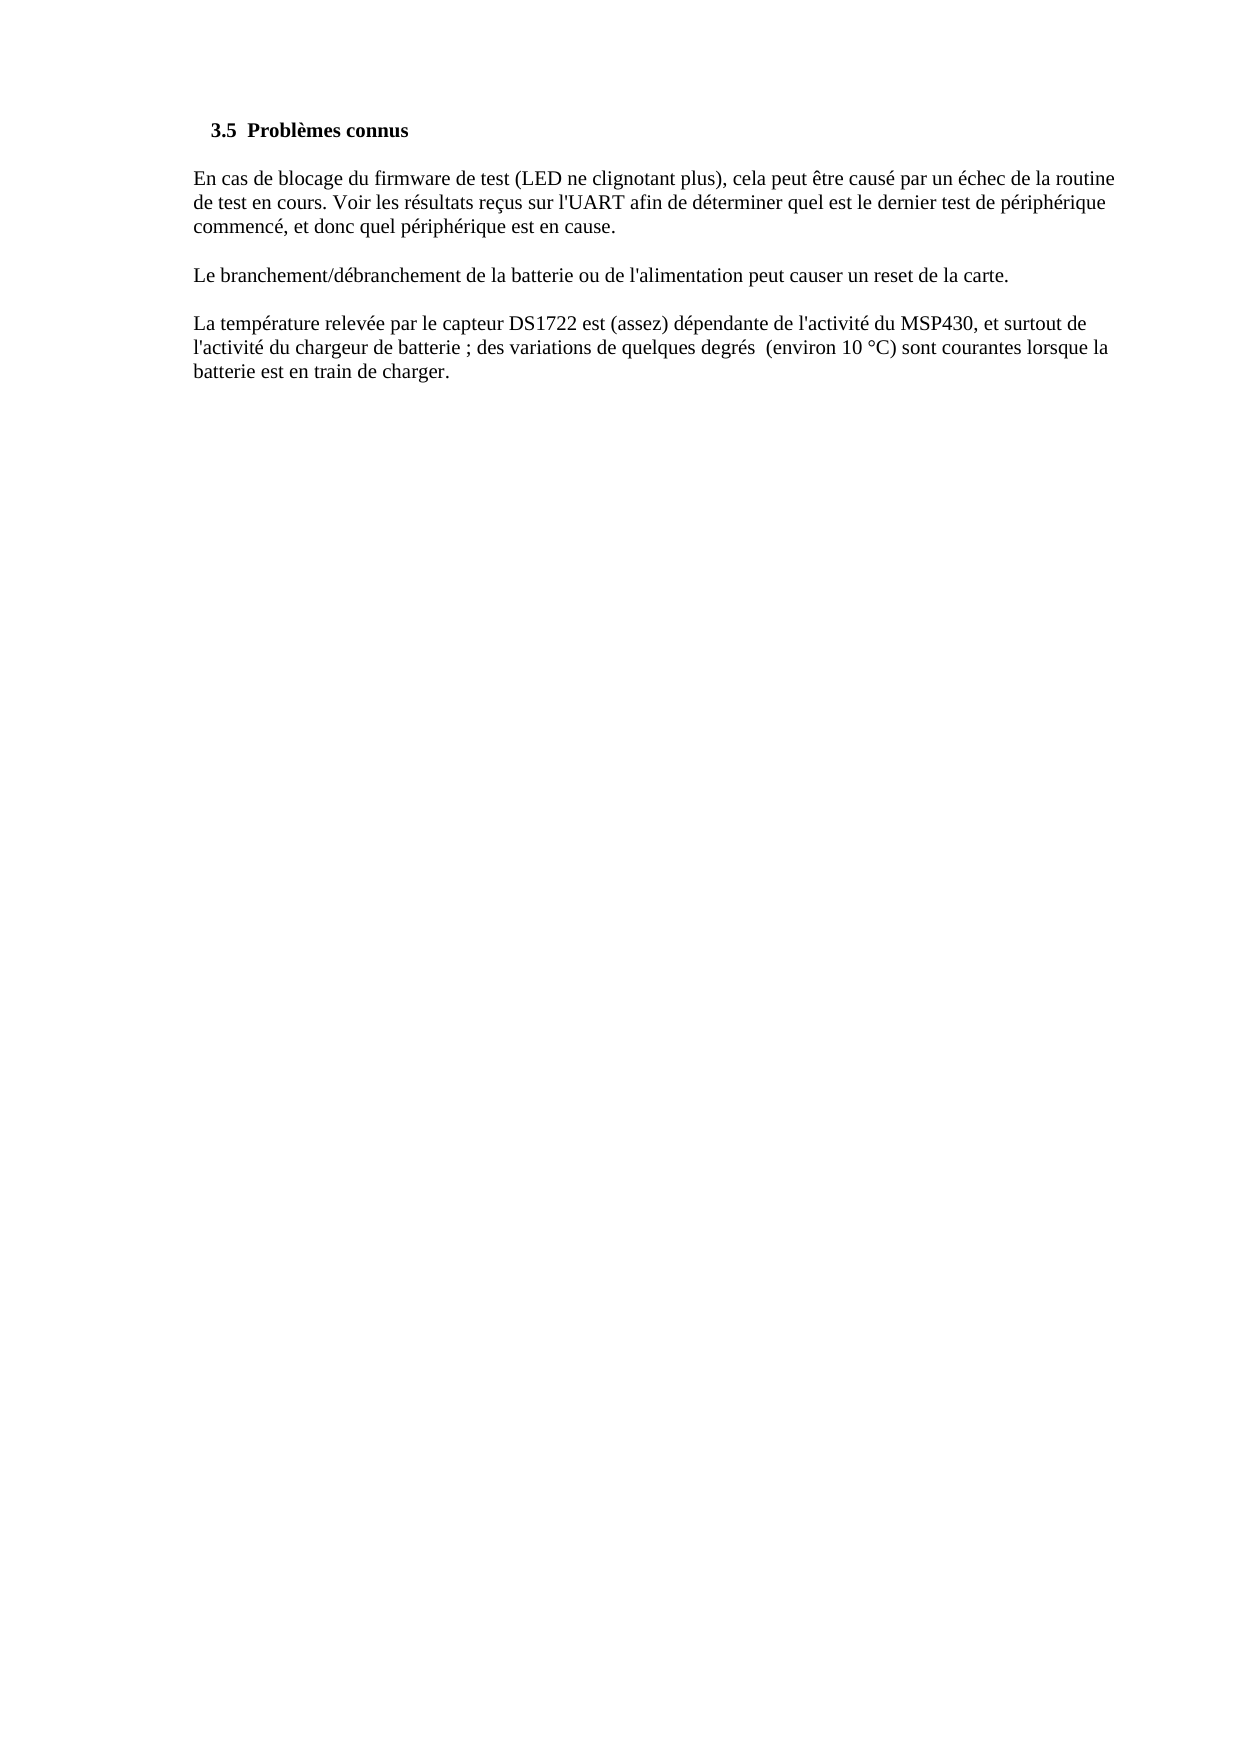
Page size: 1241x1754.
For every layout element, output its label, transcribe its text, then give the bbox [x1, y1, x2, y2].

text En cas de blocage du firmware de test (LED ne clignotant plus), cela peut être causé par un échec de la routine de test en cours. Voir les résultats reçus sur l'UART afin de déterminer quel est le dernier test de périphérique commencé, et donc quel périphérique est en cause. [193, 166, 1122, 238]
text 3.5 Problèmes connus [211, 118, 1122, 142]
text La température relevée par le capteur DS1722 est (assez) dépendante de l'activité du MSP430, et surtout de l'activité du chargeur de batterie ; des variations de quelques degrés (environ 10 °C) sont courantes lorsque la batterie est en train de charger. [193, 311, 1122, 383]
text Le branchement/débranchement de la batterie ou de l'alimentation peut causer un reset de la carte. [193, 262, 1122, 287]
